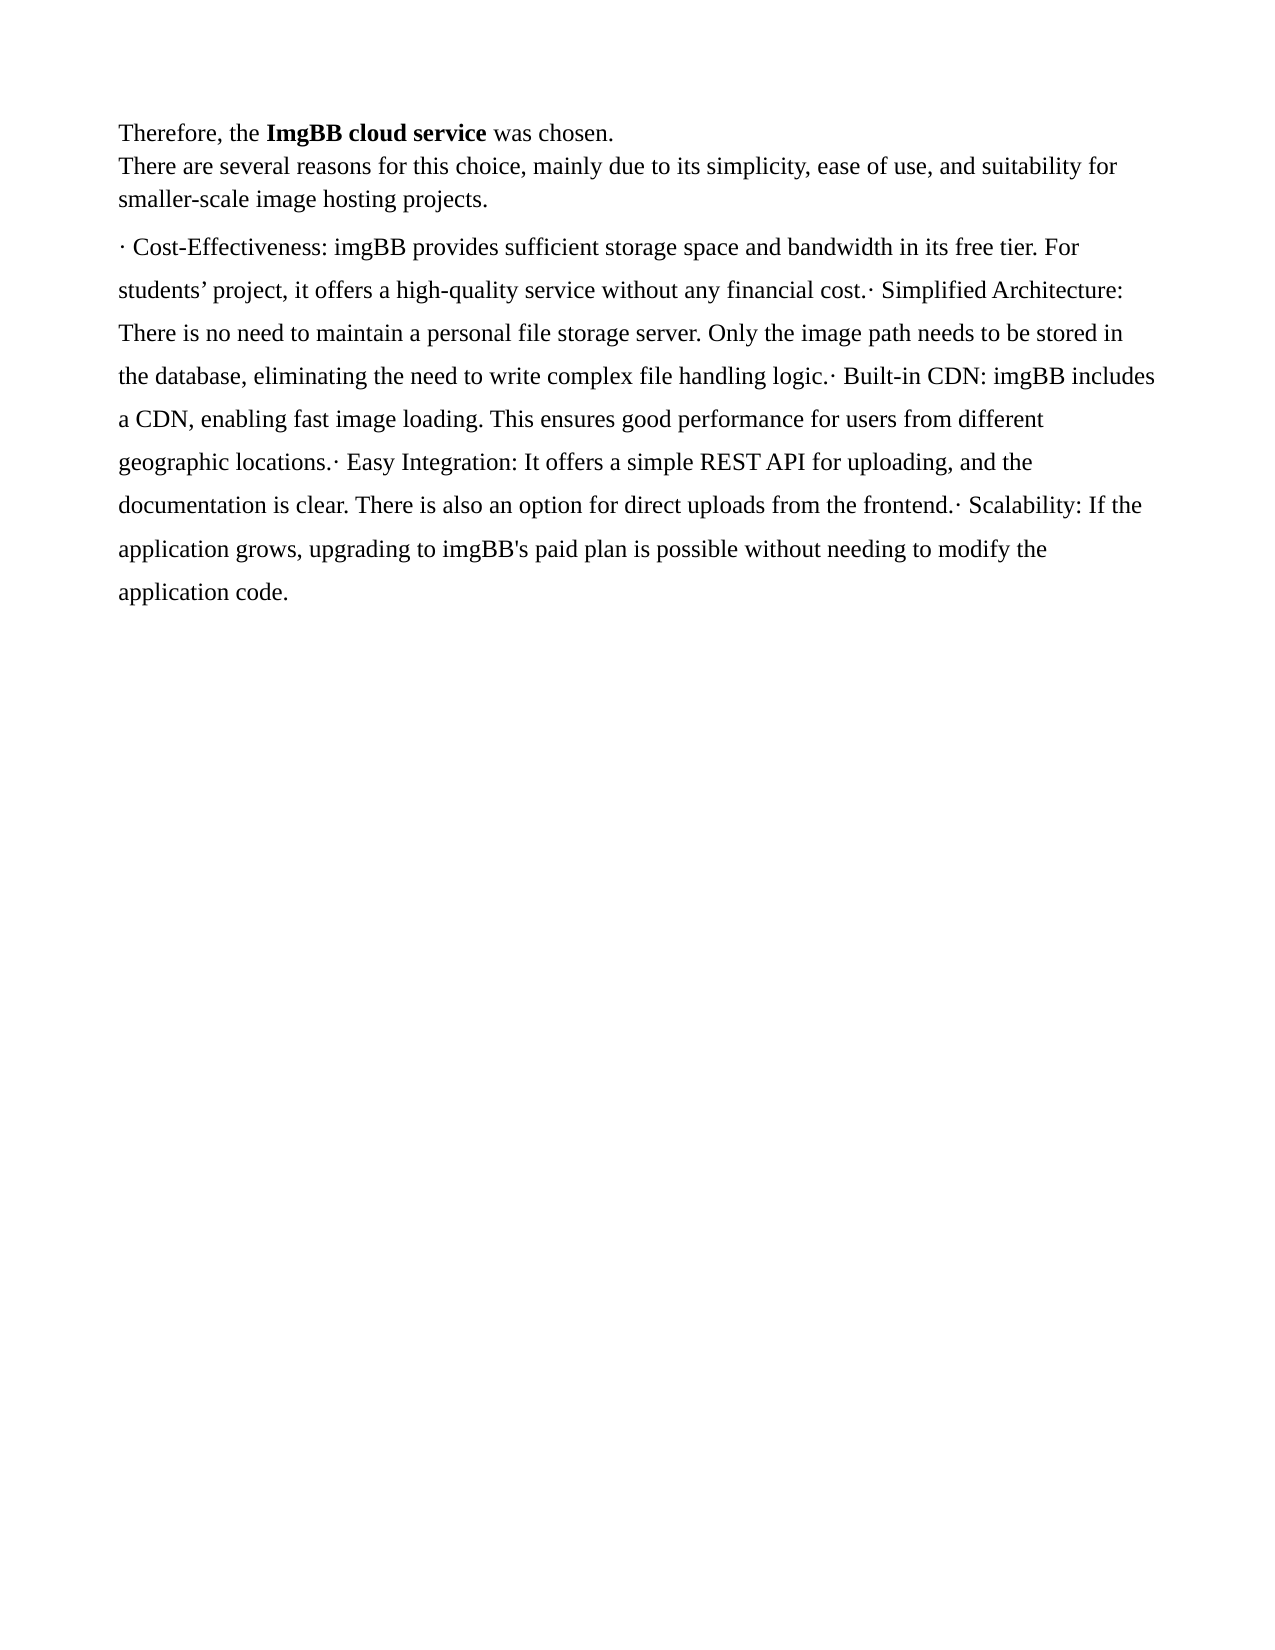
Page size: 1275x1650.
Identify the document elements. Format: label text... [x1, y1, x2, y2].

text · Cost-Effectiveness: imgBB provides sufficient storage space and bandwidth in its free tier. For students’ project, it offers a high-quality service without any financial cost.· Simplified Architecture: There is no need to maintain a personal file storage server. Only the image path needs to be stored in the database, eliminating the need to write complex file handling logic.· Built-in CDN: imgBB includes a CDN, enabling fast image loading. This ensures good performance for users from different geographic locations.· Easy Integration: It offers a simple REST API for uploading, and the documentation is clear. There is also an option for direct uploads from the frontend.· Scalability: If the application grows, upgrading to imgBB's paid plan is possible without needing to modify the application code. [118, 232, 1157, 606]
text Therefore, the ImgBB cloud service was chosen. There are several reasons for this choice, mainly due to its simplicity, ease of use, and suitability for smaller-scale image hosting projects. [118, 118, 1157, 213]
